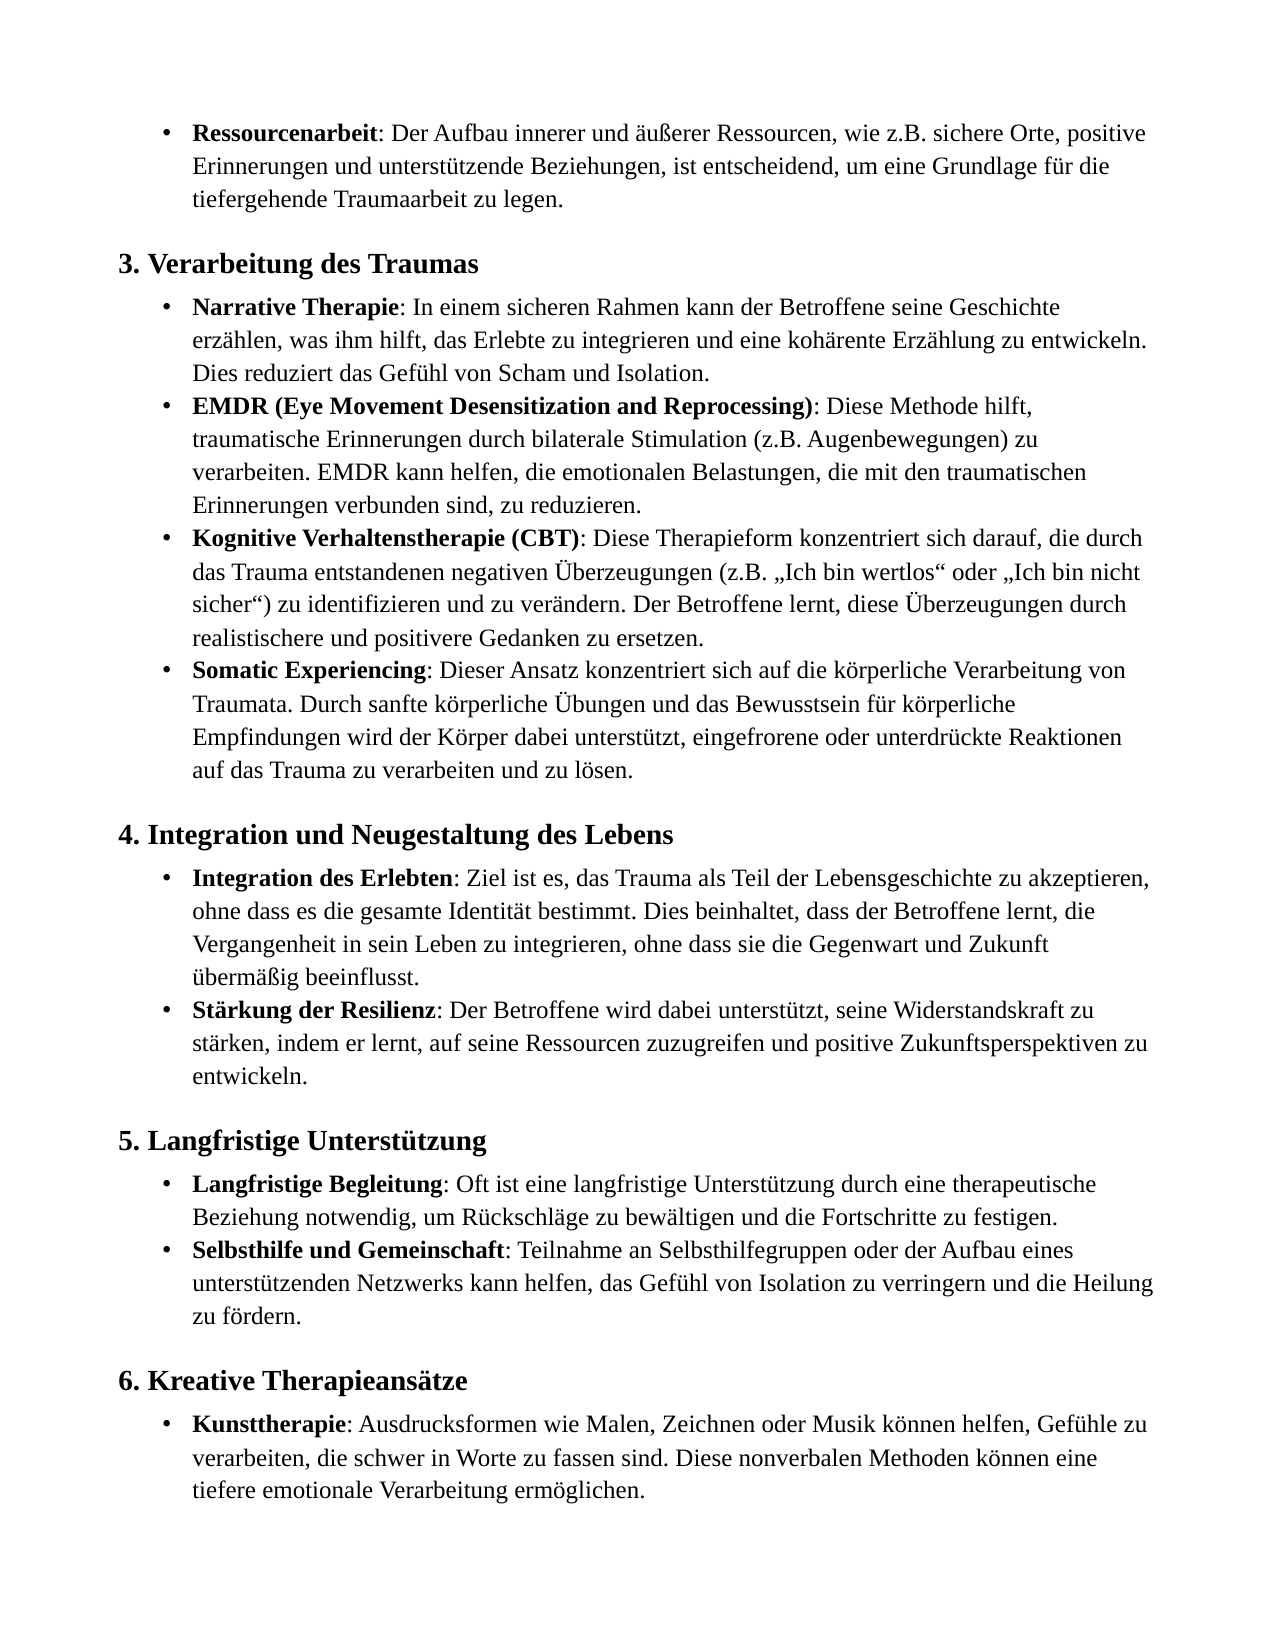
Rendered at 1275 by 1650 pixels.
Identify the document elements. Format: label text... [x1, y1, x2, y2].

list Selbsthilfe und Gemeinschaft: Teilnahme an Selbsthilfegruppen oder der Aufbau eines unterstützenden Netzwerks kann helfen, das Gefühl von Isolation zu verringern und die Heilung zu fördern. [162, 1235, 1157, 1330]
list Langfristige Begleitung: Oft ist eine langfristige Unterstützung durch eine therapeutische Beziehung notwendig, um Rückschläge zu bewältigen und die Fortschritte zu festigen. [162, 1169, 1157, 1231]
list Kunsttherapie: Ausdrucksformen wie Malen, Zeichnen oder Musik können helfen, Gefühle zu verarbeiten, die schwer in Worte zu fassen sind. Diese nonverbalen Methoden können eine tiefere emotionale Verarbeitung ermöglichen. [162, 1409, 1157, 1504]
list Integration des Erlebten: Ziel ist es, das Trauma als Teil der Lebensgeschichte zu akzeptieren, ohne dass es die gesamte Identität bestimmt. Dies beinhaltet, dass der Betroffene lernt, die Vergangenheit in sein Leben zu integrieren, ohne dass sie die Gegenwart und Zukunft übermäßig beeinflusst. [162, 863, 1157, 991]
list Stärkung der Resilienz: Der Betroffene wird dabei unterstützt, seine Widerstandskraft zu stärken, indem er lernt, auf seine Ressourcen zuzugreifen und positive Zukunftsperspektiven zu entwickeln. [162, 995, 1157, 1090]
subtitle 4. Integration und Neugestaltung des Lebens [118, 817, 1157, 850]
list Somatic Experiencing: Dieser Ansatz konzentriert sich auf die körperliche Verarbeitung von Traumata. Durch sanfte körperliche Übungen und das Bewusstsein für körperliche Empfindungen wird der Körper dabei unterstützt, eingefrorene oder unterdrückte Reaktionen auf das Trauma zu verarbeiten und zu lösen. [162, 656, 1157, 783]
list Narrative Therapie: In einem sicheren Rahmen kann der Betroffene seine Geschichte erzählen, was ihm hilft, das Erlebte zu integrieren und eine kohärente Erzählung zu entwickeln. Dies reduziert das Gefühl von Scham und Isolation. [162, 292, 1157, 387]
list Kognitive Verhaltenstherapie (CBT): Diese Therapieform konzentriert sich darauf, die durch das Trauma entstandenen negativen Überzeugungen (z.B. „Ich bin wertlos“ oder „Ich bin nicht sicher“) zu identifizieren und zu verändern. Der Betroffene lernt, diese Überzeugungen durch realistischere und positivere Gedanken zu ersetzen. [162, 523, 1157, 651]
subtitle 3. Verarbeitung des Traumas [118, 246, 1157, 280]
subtitle 6. Kreative Therapieansätze [118, 1363, 1157, 1397]
list EMDR (Eye Movement Desensitization and Reprocessing): Diese Methode hilft, traumatische Erinnerungen durch bilaterale Stimulation (z.B. Augenbewegungen) zu verarbeiten. EMDR kann helfen, die emotionalen Belastungen, die mit den traumatischen Erinnerungen verbunden sind, zu reduzieren. [162, 391, 1157, 519]
list Ressourcenarbeit: Der Aufbau innerer und äußerer Ressourcen, wie z.B. sichere Orte, positive Erinnerungen und unterstützende Beziehungen, ist entscheidend, um eine Grundlage für die tiefergehende Traumaarbeit zu legen. [162, 118, 1157, 213]
subtitle 5. Langfristige Unterstützung [118, 1123, 1157, 1157]
